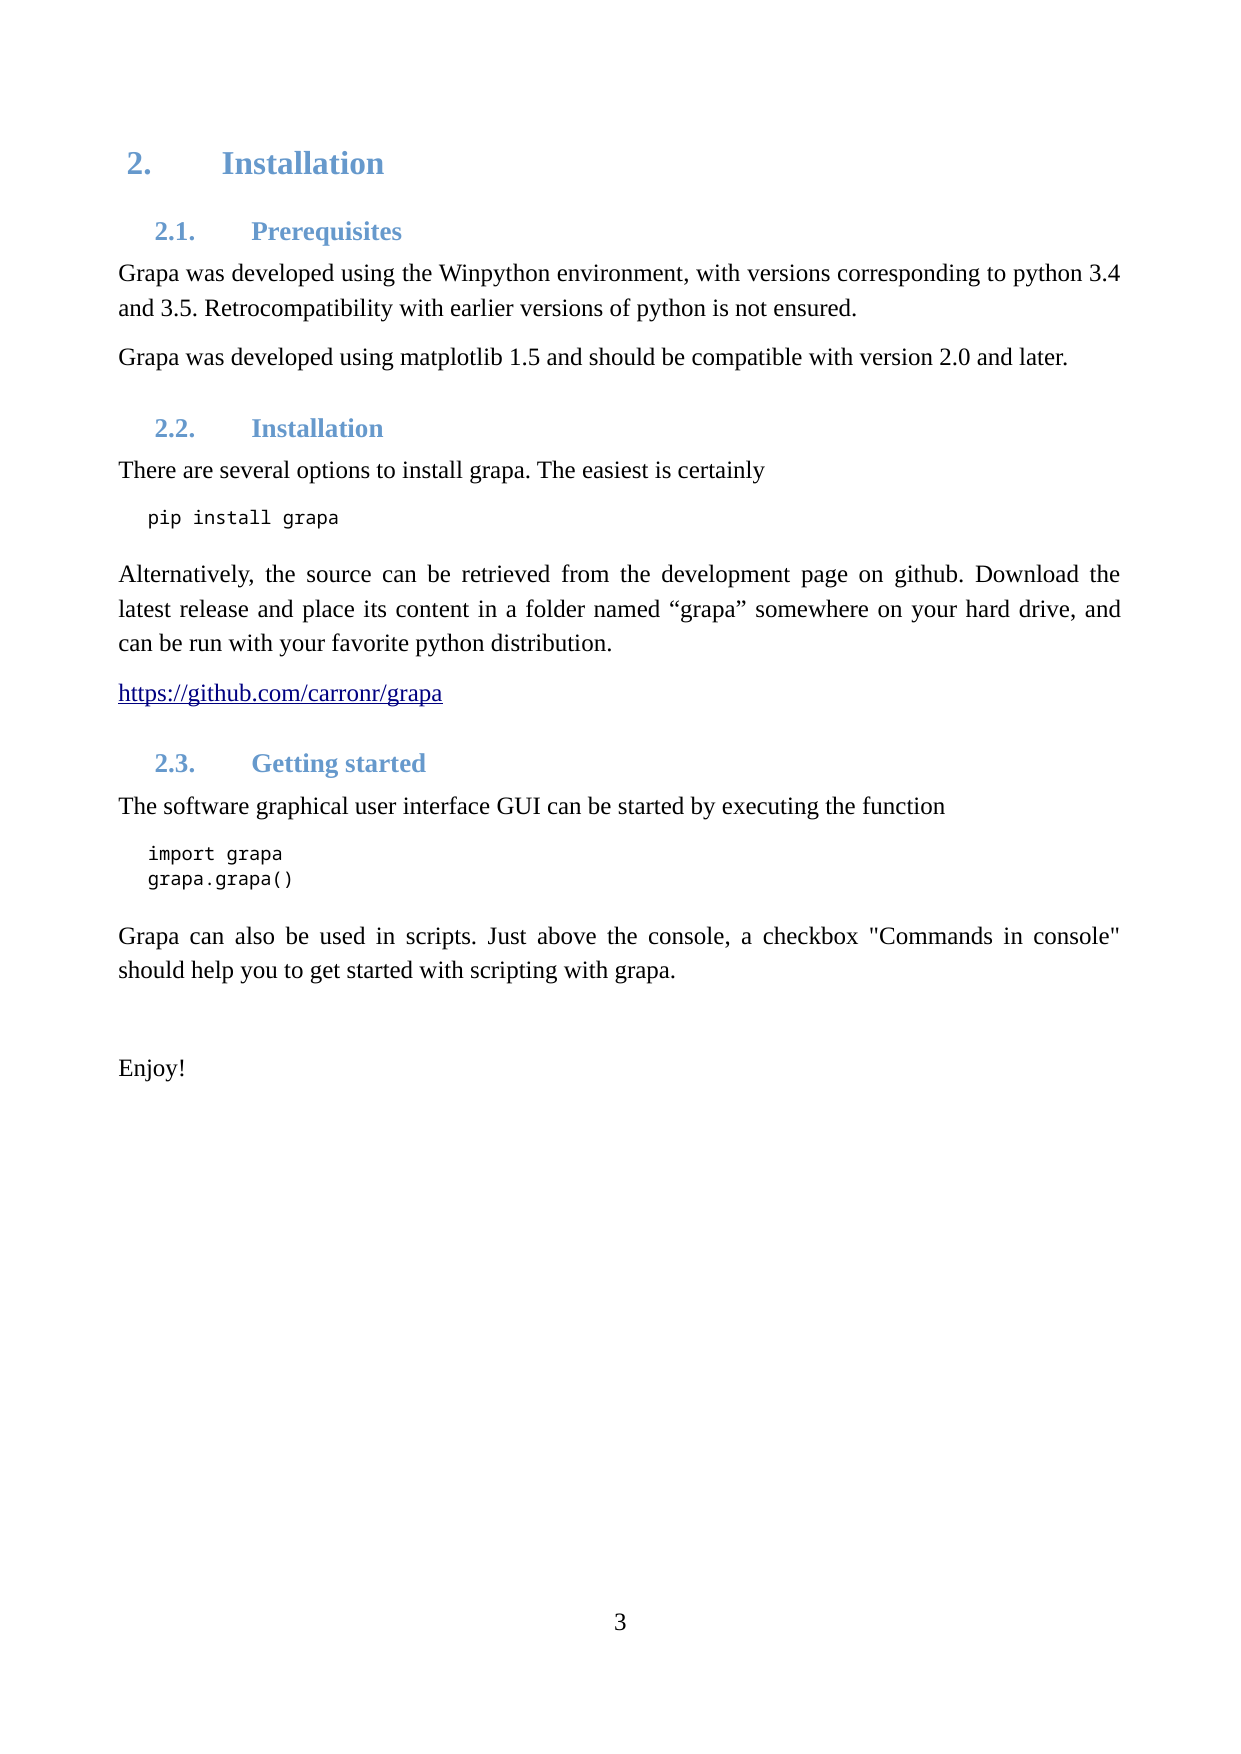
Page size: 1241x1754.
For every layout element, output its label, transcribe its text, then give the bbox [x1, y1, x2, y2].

text Grapa was developed using matplotlib 1.5 and should be compatible with version 2.0 and later. [118, 342, 1122, 371]
text Enjoy! [118, 1053, 1122, 1082]
subtitle Getting started [148, 747, 1122, 779]
subtitle Installation [118, 143, 1122, 181]
subtitle Prerequisites [148, 215, 1122, 246]
text There are several options to install grapa. The easiest is certainly [118, 456, 1122, 484]
text import grapa [148, 840, 1093, 866]
text Grapa was developed using the Winpython environment, with versions corresponding to python 3.4 and 3.5. Retrocompatibility with earlier versions of python is not ensured. [118, 258, 1122, 322]
text Alternatively, the source can be retrieved from the development page on github. Download the latest release and place its content in a folder named “grapa” somewhere on your hard drive, and can be run with your favorite python distribution. [118, 559, 1122, 657]
text pip install grapa [148, 504, 1093, 530]
text The software graphical user interface GUI can be started by executing the function [118, 791, 1122, 820]
subtitle Installation [148, 412, 1122, 443]
text grapa.grapa() [148, 866, 1093, 891]
text https://github.com/carronr/grapa [118, 678, 1122, 706]
text Grapa can also be used in scripts. Just above the console, a checkbox "Commands in console" should help you to get started with scripting with grapa. [118, 921, 1122, 984]
